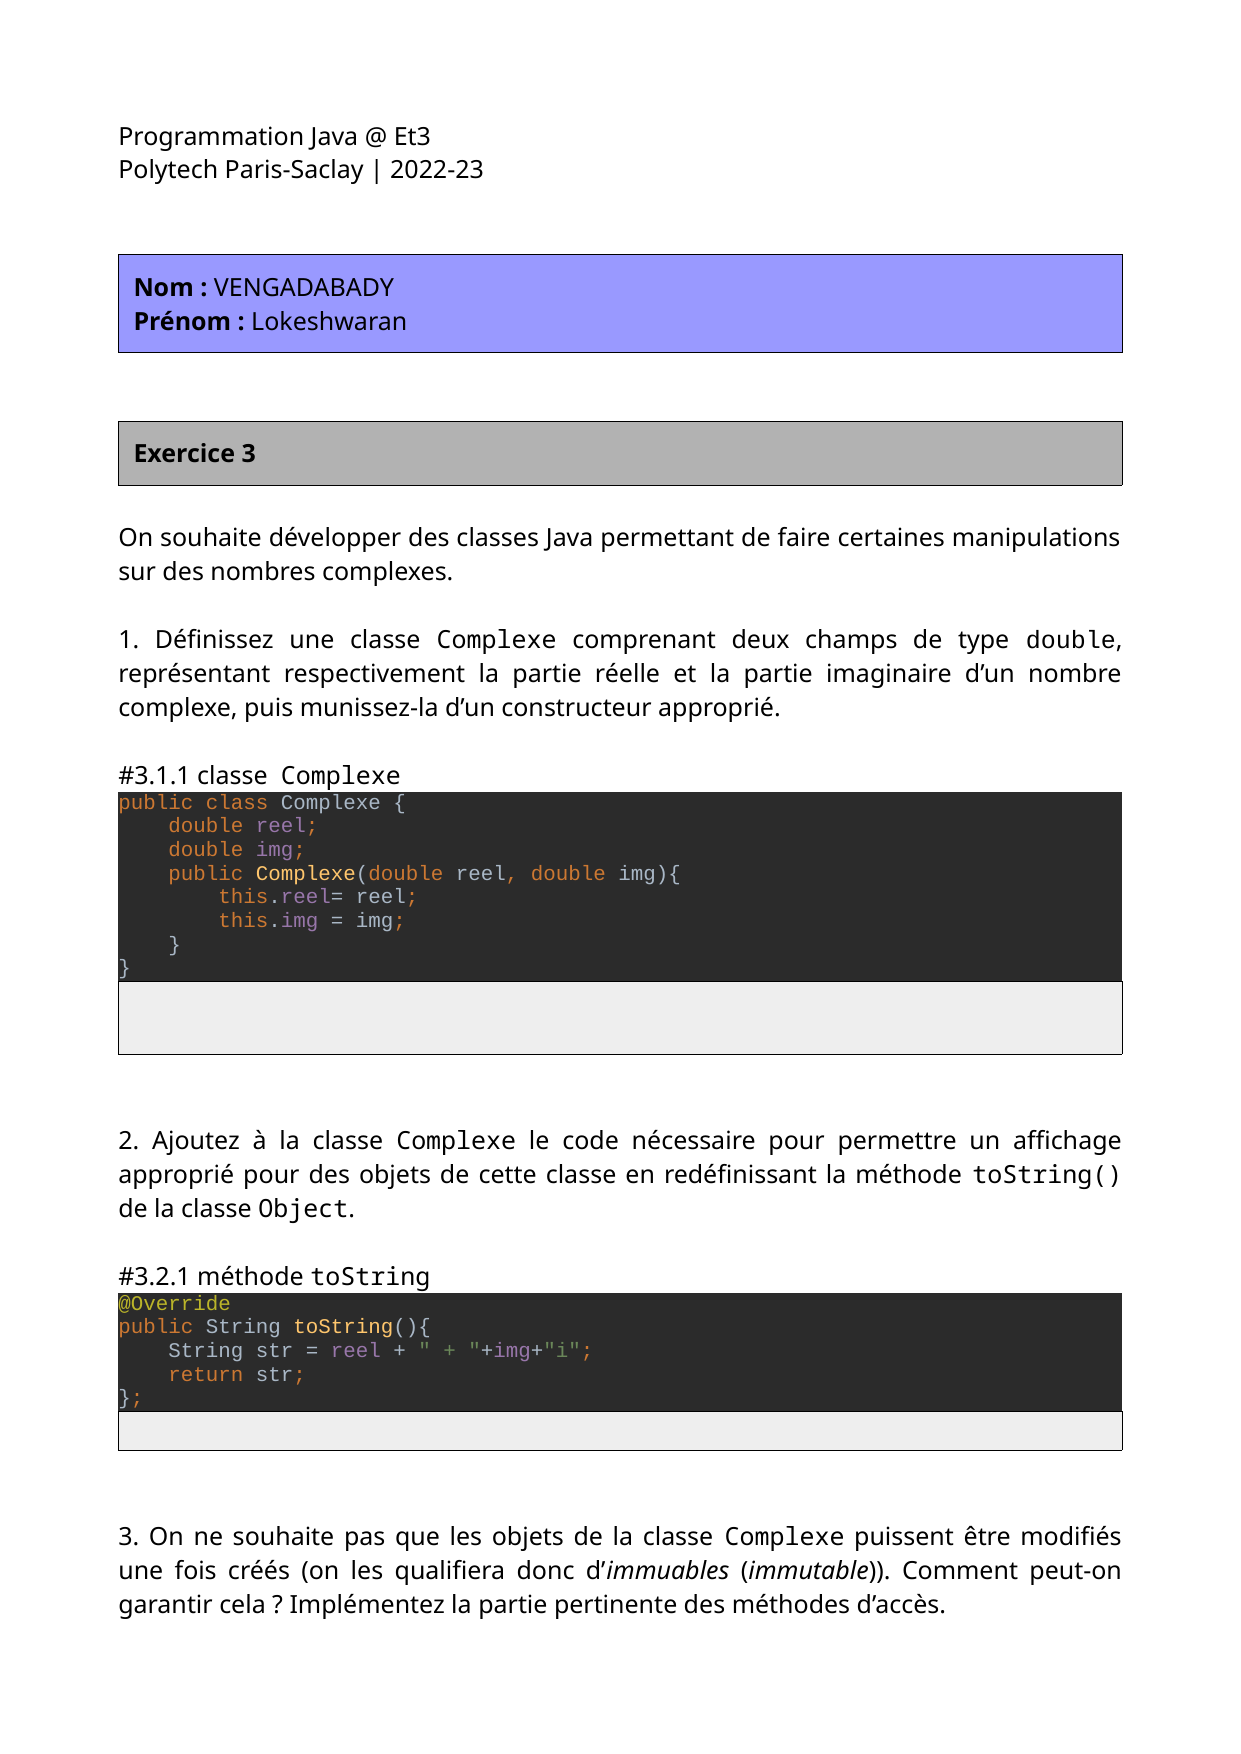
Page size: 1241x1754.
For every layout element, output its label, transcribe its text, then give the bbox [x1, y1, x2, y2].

text 1. Définissez une classe Complexe comprenant deux champs de type double, représentant respectivement la partie réelle et la partie imaginaire d’un nombre complexe, puis munissez-la d’un constructeur approprié. [118, 621, 1122, 724]
text Programmation Java @ Et3 [118, 118, 1122, 152]
text Prénom : Lokeshwaran [119, 288, 1122, 352]
text 3. On ne souhaite pas que les objets de la classe Complexe puissent être modifiés une fois créés (on les qualifiera donc d’immuables (immutable)). Comment peut-on garantir cela ? Implémentez la partie pertinente des méthodes d’accès. [118, 1518, 1122, 1621]
text On souhaite développer des classes Java permettant de faire certaines manipulations sur des nombres complexes. [118, 519, 1122, 587]
text Nom : VENGADABADY [119, 255, 1122, 288]
text Polytech Paris-Saclay | 2022-23 [118, 152, 1122, 186]
text #3.1.1 classe Complexe [118, 758, 1122, 792]
text public class Complexe { double reel; double img; public Complexe(double reel, double img){ this.reel= reel; this.img = img; } } [118, 792, 1122, 981]
text Exercice 3 [119, 422, 1122, 485]
text @Override public String toString(){ String str = reel + " + "+img+"i"; return str; }; [118, 1293, 1122, 1411]
text 2. Ajoutez à la classe Complexe le code nécessaire pour permettre un affichage approprié pour des objets de cette classe en redéfinissant la méthode toString() de la classe Object. [118, 1122, 1122, 1225]
text #3.2.1 méthode toString [118, 1259, 1122, 1293]
